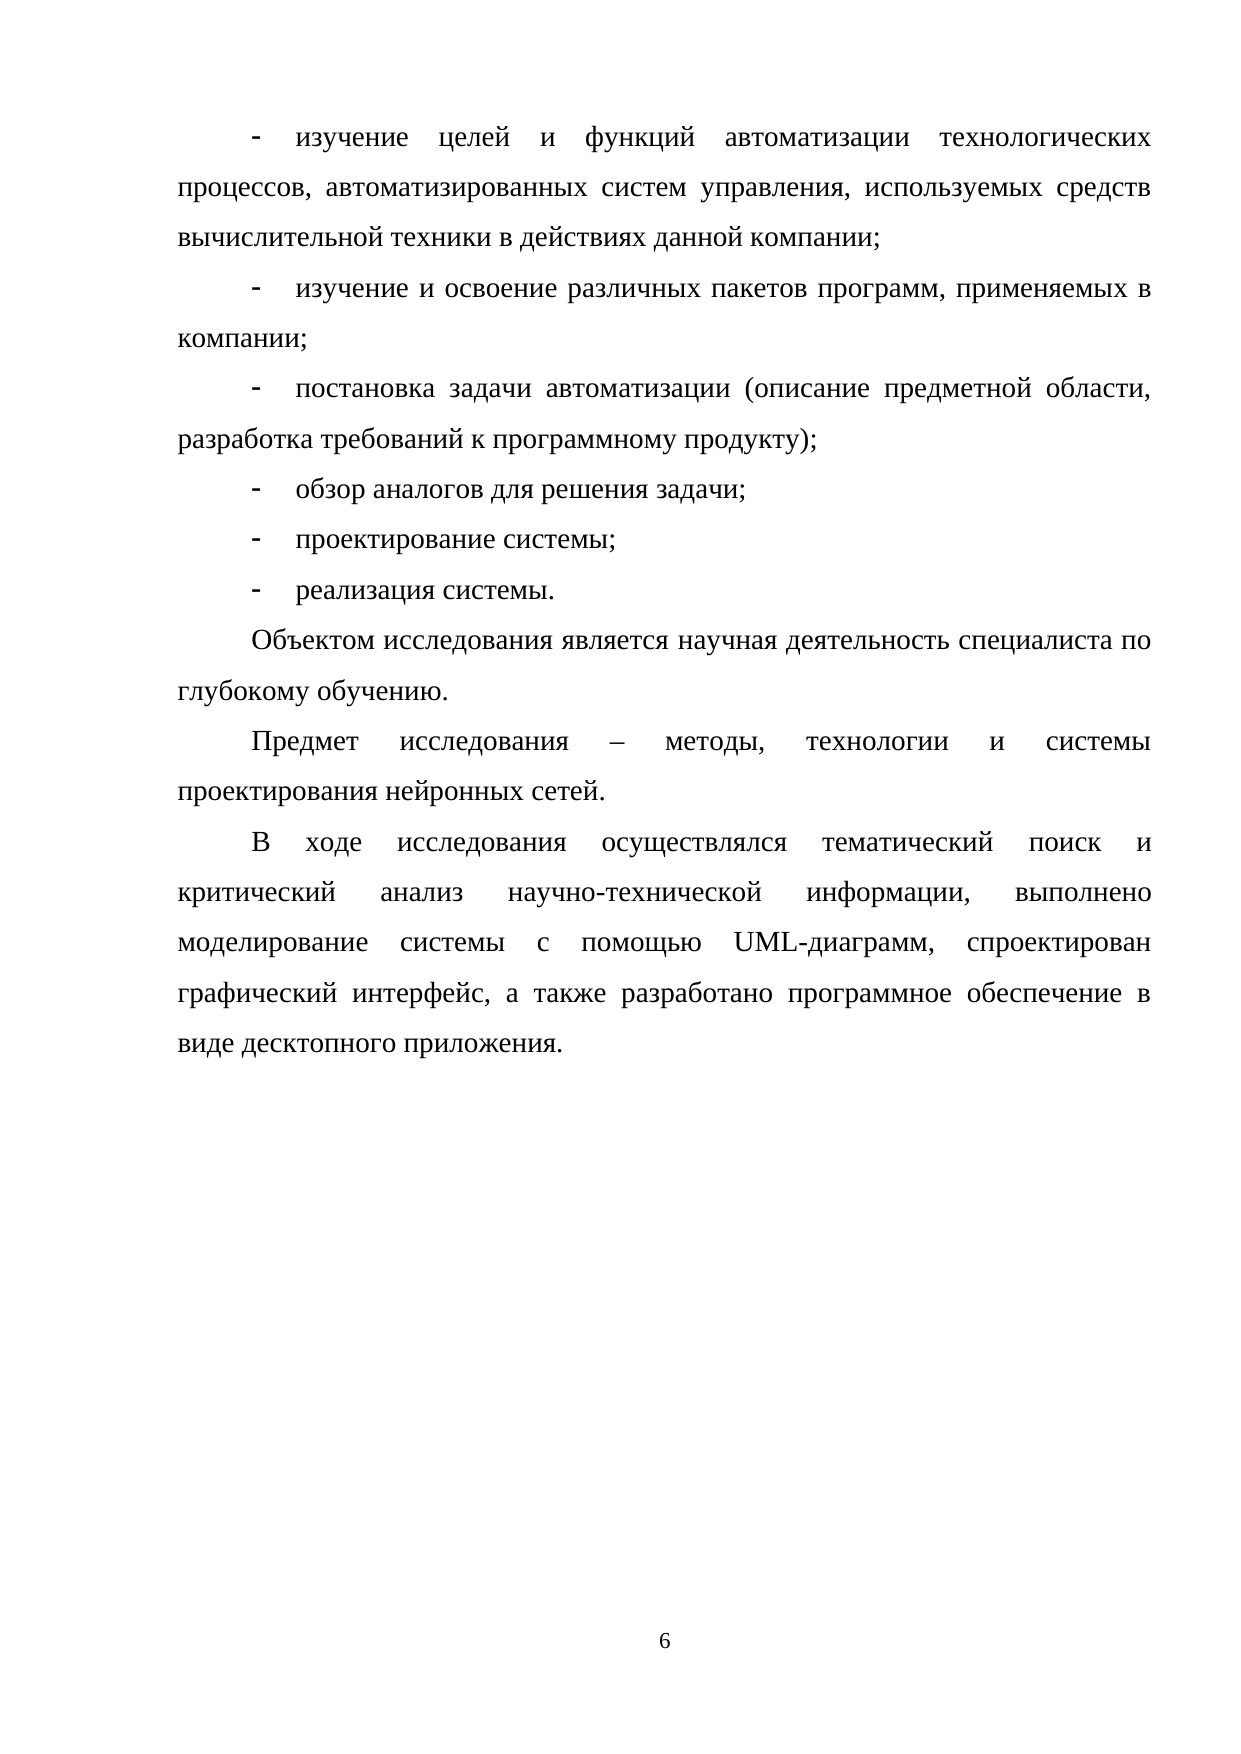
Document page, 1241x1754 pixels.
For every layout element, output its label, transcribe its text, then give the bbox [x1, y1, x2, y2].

list изучение и освоение различных пакетов программ, применяемых в компании; [177, 270, 1152, 354]
text Объектом исследования является научная деятельность специалиста по глубокому обучению. [177, 622, 1152, 706]
text Предмет исследования – методы, технологии и системы проектирования нейронных сетей. [177, 723, 1152, 807]
list обзор аналогов для решения задачи; [177, 471, 1152, 505]
text В ходе исследования осуществлялся тематический поиск и критический анализ научно-технической информации, выполнено моделирование системы с помощью UML-диаграмм, спроектирован графический интерфейс, а также разработано программное обеспечение в виде десктопного приложения. [177, 824, 1152, 1058]
list изучение целей и функций автоматизации технологических процессов, автоматизированных систем управления, используемых средств вычислительной техники в действиях данной компании; [177, 119, 1152, 253]
list реализация системы. [177, 572, 1152, 606]
list постановка задачи автоматизации (описание предметной области, разработка требований к программному продукту); [177, 371, 1152, 454]
list проектирование системы; [177, 522, 1152, 555]
